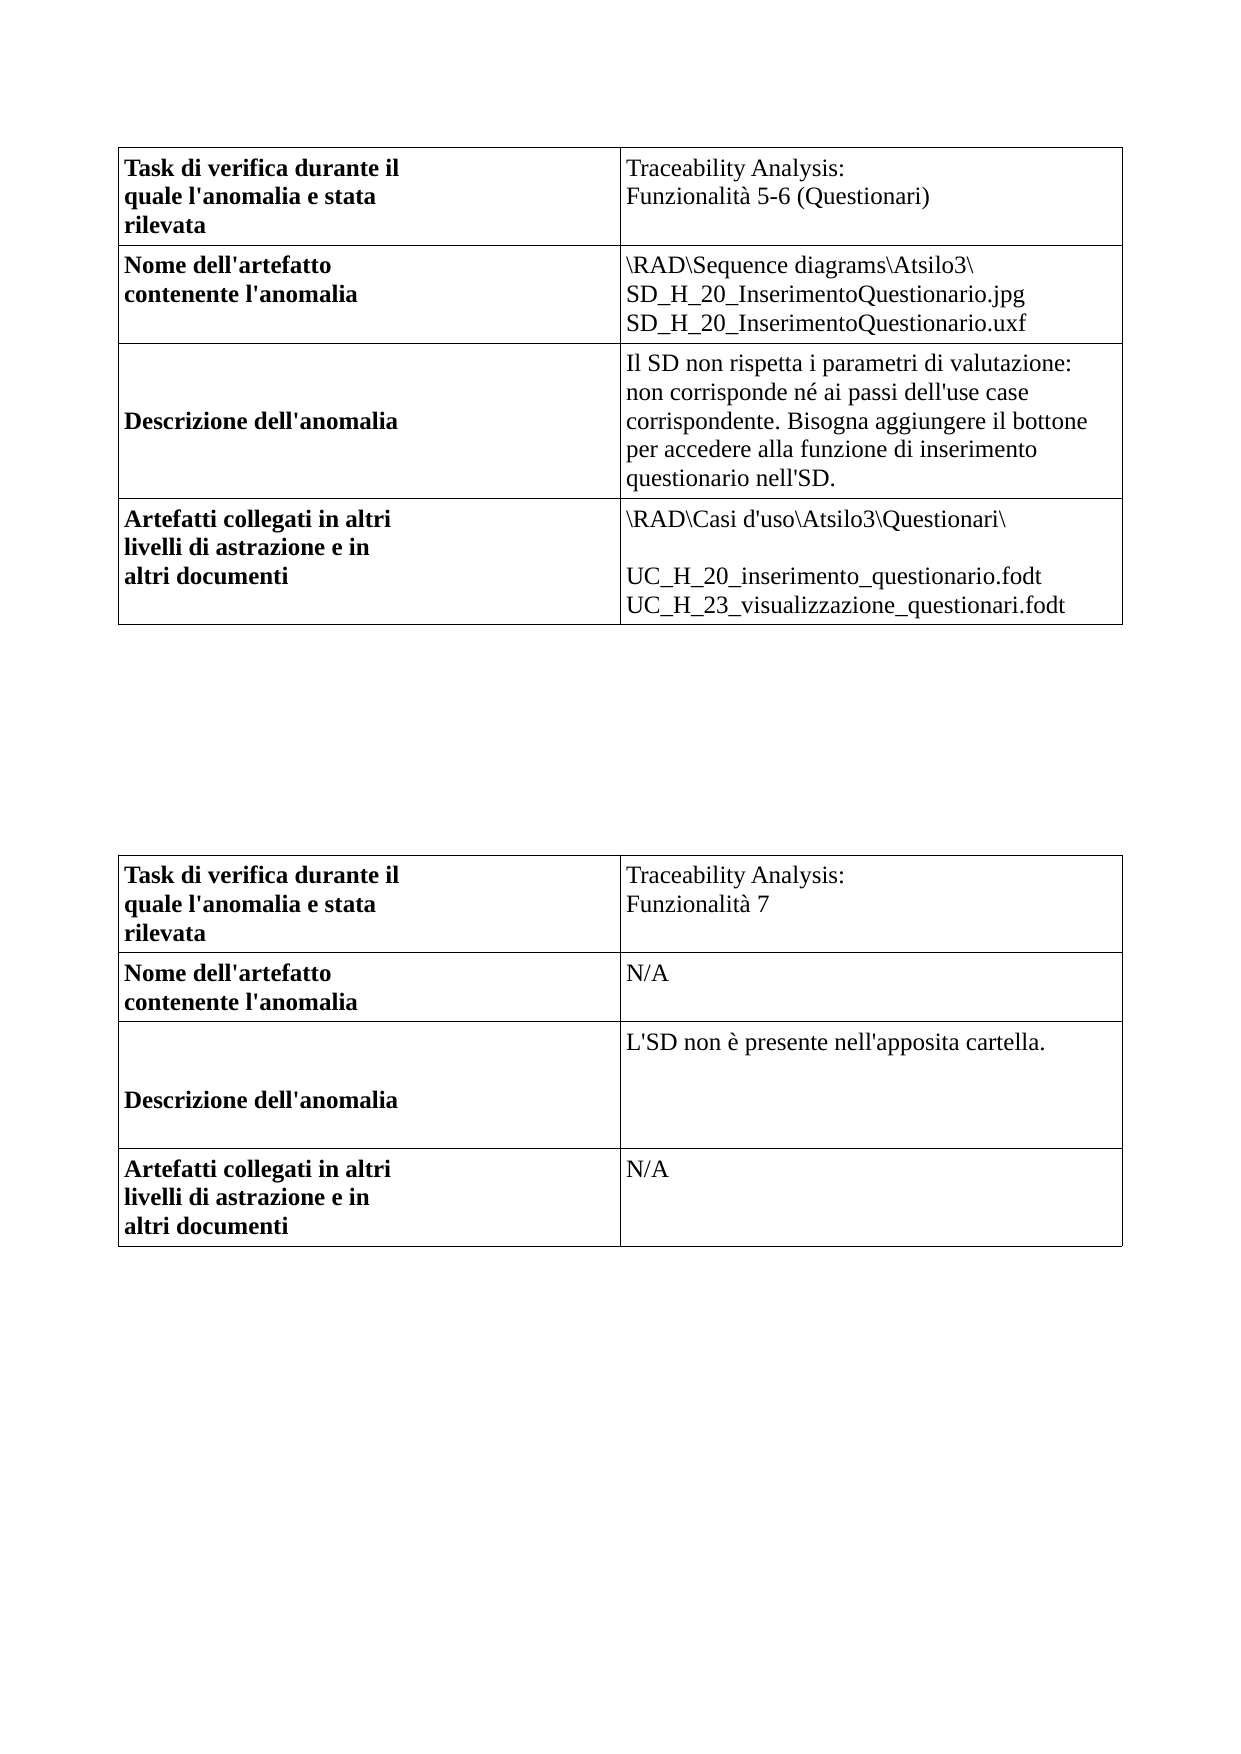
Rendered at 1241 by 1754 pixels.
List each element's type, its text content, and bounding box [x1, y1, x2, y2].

table_cell Descrizione dell'anomalia [119, 1022, 620, 1148]
table_header Traceability Analysis: Funzionalità 7 [621, 856, 1122, 952]
table_header Task di verifica durante il quale l'anomalia e stata rilevata [119, 856, 620, 952]
table_cell N/A [621, 953, 1122, 1021]
table_cell Nome dell'artefatto contenente l'anomalia [119, 953, 620, 1021]
table_cell Descrizione dell'anomalia [119, 344, 620, 498]
table_cell Artefatti collegati in altri livelli di astrazione e in altri documenti [119, 1149, 620, 1246]
table_header Traceability Analysis: Funzionalità 5-6 (Questionari) [621, 148, 1122, 245]
table_cell \RAD\Sequence diagrams\Atsilo3\ SD_H_20_InserimentoQuestionario.jpg SD_H_20_InserimentoQuestionario.uxf [621, 246, 1122, 342]
table_cell N/A [621, 1149, 1122, 1246]
table_cell Nome dell'artefatto contenente l'anomalia [119, 246, 620, 342]
table_cell Artefatti collegati in altri livelli di astrazione e in altri documenti [119, 499, 620, 624]
table_cell L'SD non è presente nell'apposita cartella. [621, 1022, 1122, 1148]
table_cell Il SD non rispetta i parametri di valutazione: non corrisponde né ai passi dell'use case corrispondente. Bisogna aggiungere il bottone per accedere alla funzione di inserimento questionario nell'SD. [621, 344, 1122, 498]
table_header Task di verifica durante il quale l'anomalia e stata rilevata [119, 148, 620, 245]
table_cell \RAD\Casi d'uso\Atsilo3\Questionari\ UC_H_20_inserimento_questionario.fodt UC_H_23_visualizzazione_questionari.fodt [621, 499, 1122, 624]
